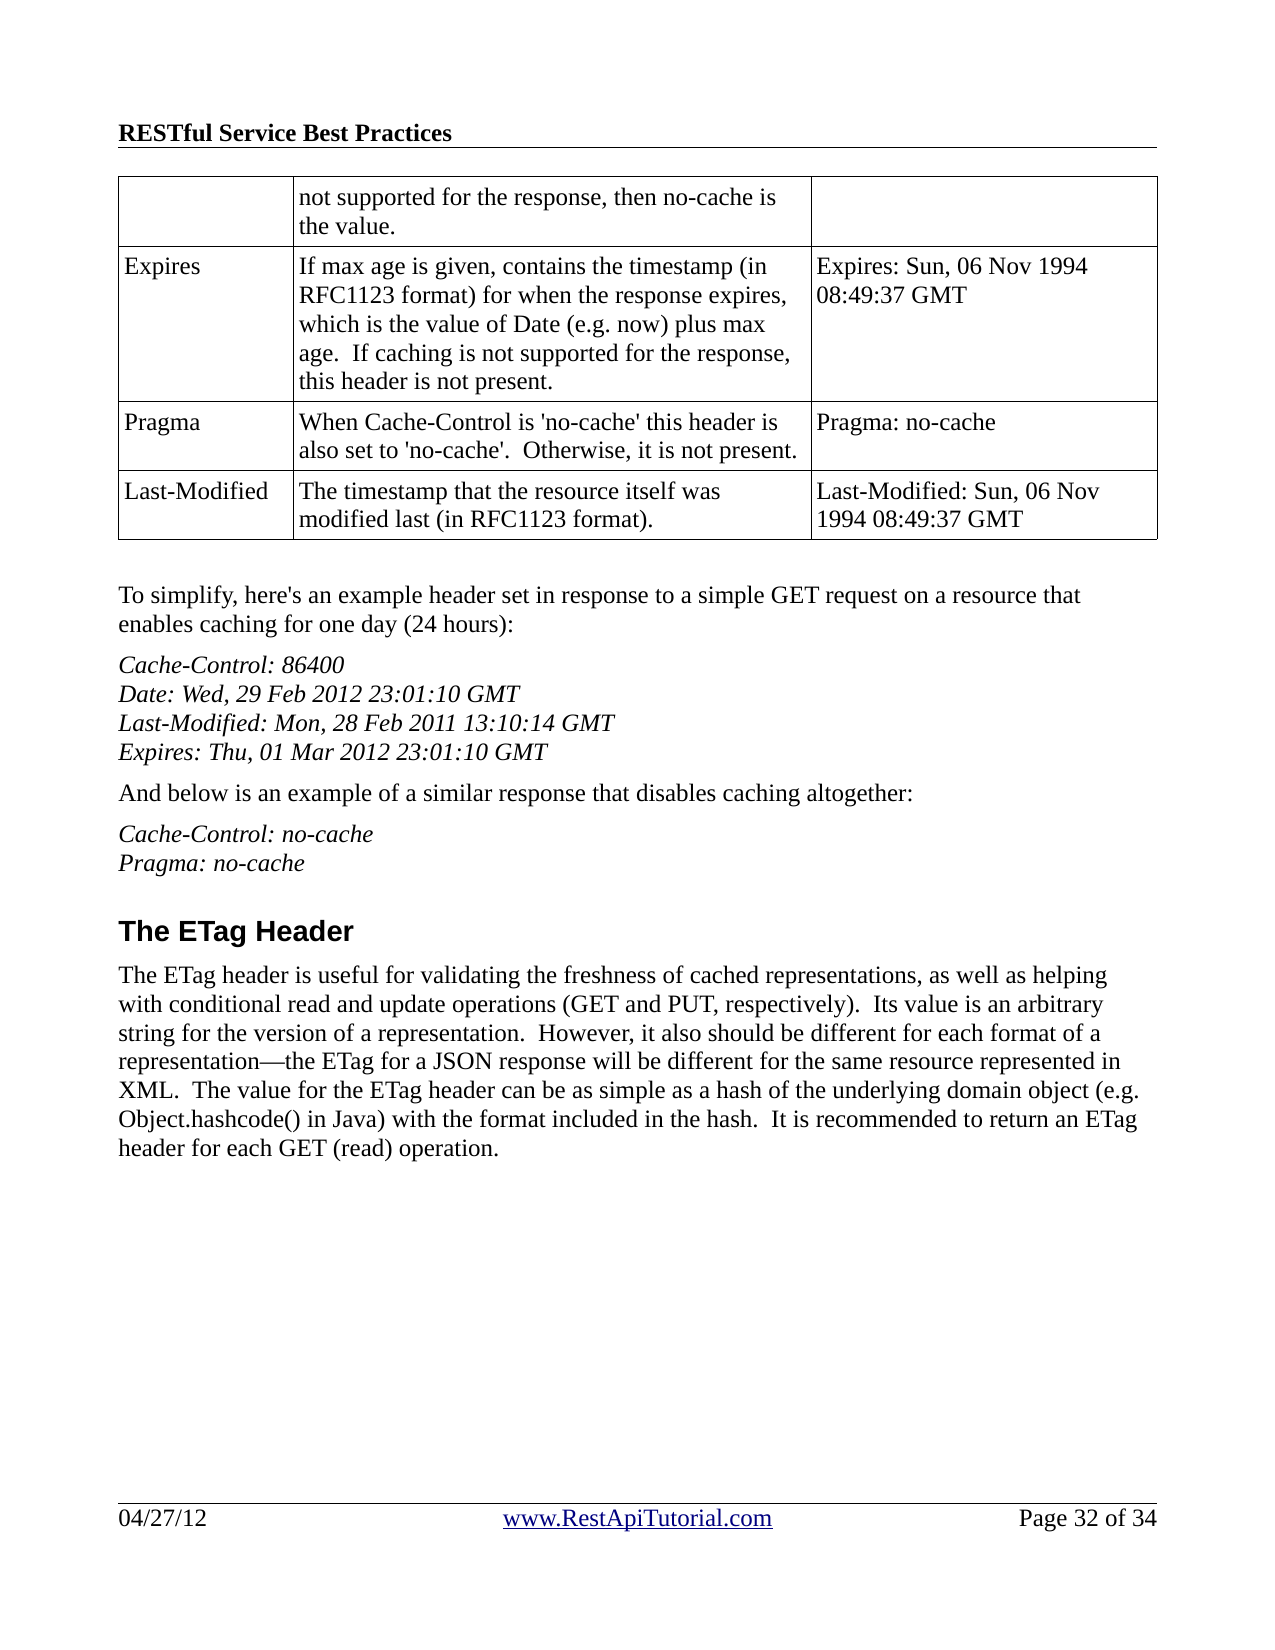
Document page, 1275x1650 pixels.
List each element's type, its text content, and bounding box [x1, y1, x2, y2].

table_cell [119, 177, 293, 246]
text Date: Wed, 29 Feb 2012 23:01:10 GMT [118, 679, 1157, 708]
text Last-Modified: Mon, 28 Feb 2011 13:10:14 GMT [118, 708, 1157, 737]
table_cell Last-Modified [119, 471, 293, 539]
text Cache-Control: 86400 [118, 650, 1157, 679]
table_cell Expires [119, 247, 293, 401]
text Pragma: no-cache [118, 848, 1157, 877]
text Expires: Thu, 01 Mar 2012 23:01:10 GMT [118, 737, 1157, 765]
table_cell Expires: Sun, 06 Nov 1994 08:49:37 GMT [812, 247, 1157, 401]
subtitle The ETag Header [118, 914, 1157, 948]
table_cell Last-Modified: Sun, 06 Nov 1994 08:49:37 GMT [812, 471, 1157, 539]
text The ETag header is useful for validating the freshness of cached representations, as well as helping with conditional read and update operations (GET and PUT, respectively). Its value is an arbitrary string for the version of a representation. However, it also should be different for each format of a representation—the ETag for a JSON response will be different for the same resource represented in XML. The value for the ETag header can be as simple as a hash of the underlying domain object (e.g. Object.hashcode() in Java) with the format included in the hash. It is recommended to return an ETag header for each GET (read) operation. [118, 960, 1157, 1161]
table_cell When Cache-Control is 'no-cache' this header is also set to 'no-cache'. Otherwise, it is not present. [294, 402, 811, 470]
table_cell not supported for the response, then no-cache is the value. [294, 177, 811, 246]
table_cell Pragma [119, 402, 293, 470]
text Cache-Control: no-cache [118, 819, 1157, 848]
table_cell [812, 177, 1157, 246]
table_cell Pragma: no-cache [812, 402, 1157, 470]
text And below is an example of a similar response that disables caching altogether: [118, 778, 1157, 807]
table_cell If max age is given, contains the timestamp (in RFC1123 format) for when the response expires, which is the value of Date (e.g. now) plus max age. If caching is not supported for the response, this header is not present. [294, 247, 811, 401]
text To simplify, here's an example header set in response to a simple GET request on a resource that enables caching for one day (24 hours): [118, 580, 1157, 638]
table_cell The timestamp that the resource itself was modified last (in RFC1123 format). [294, 471, 811, 539]
